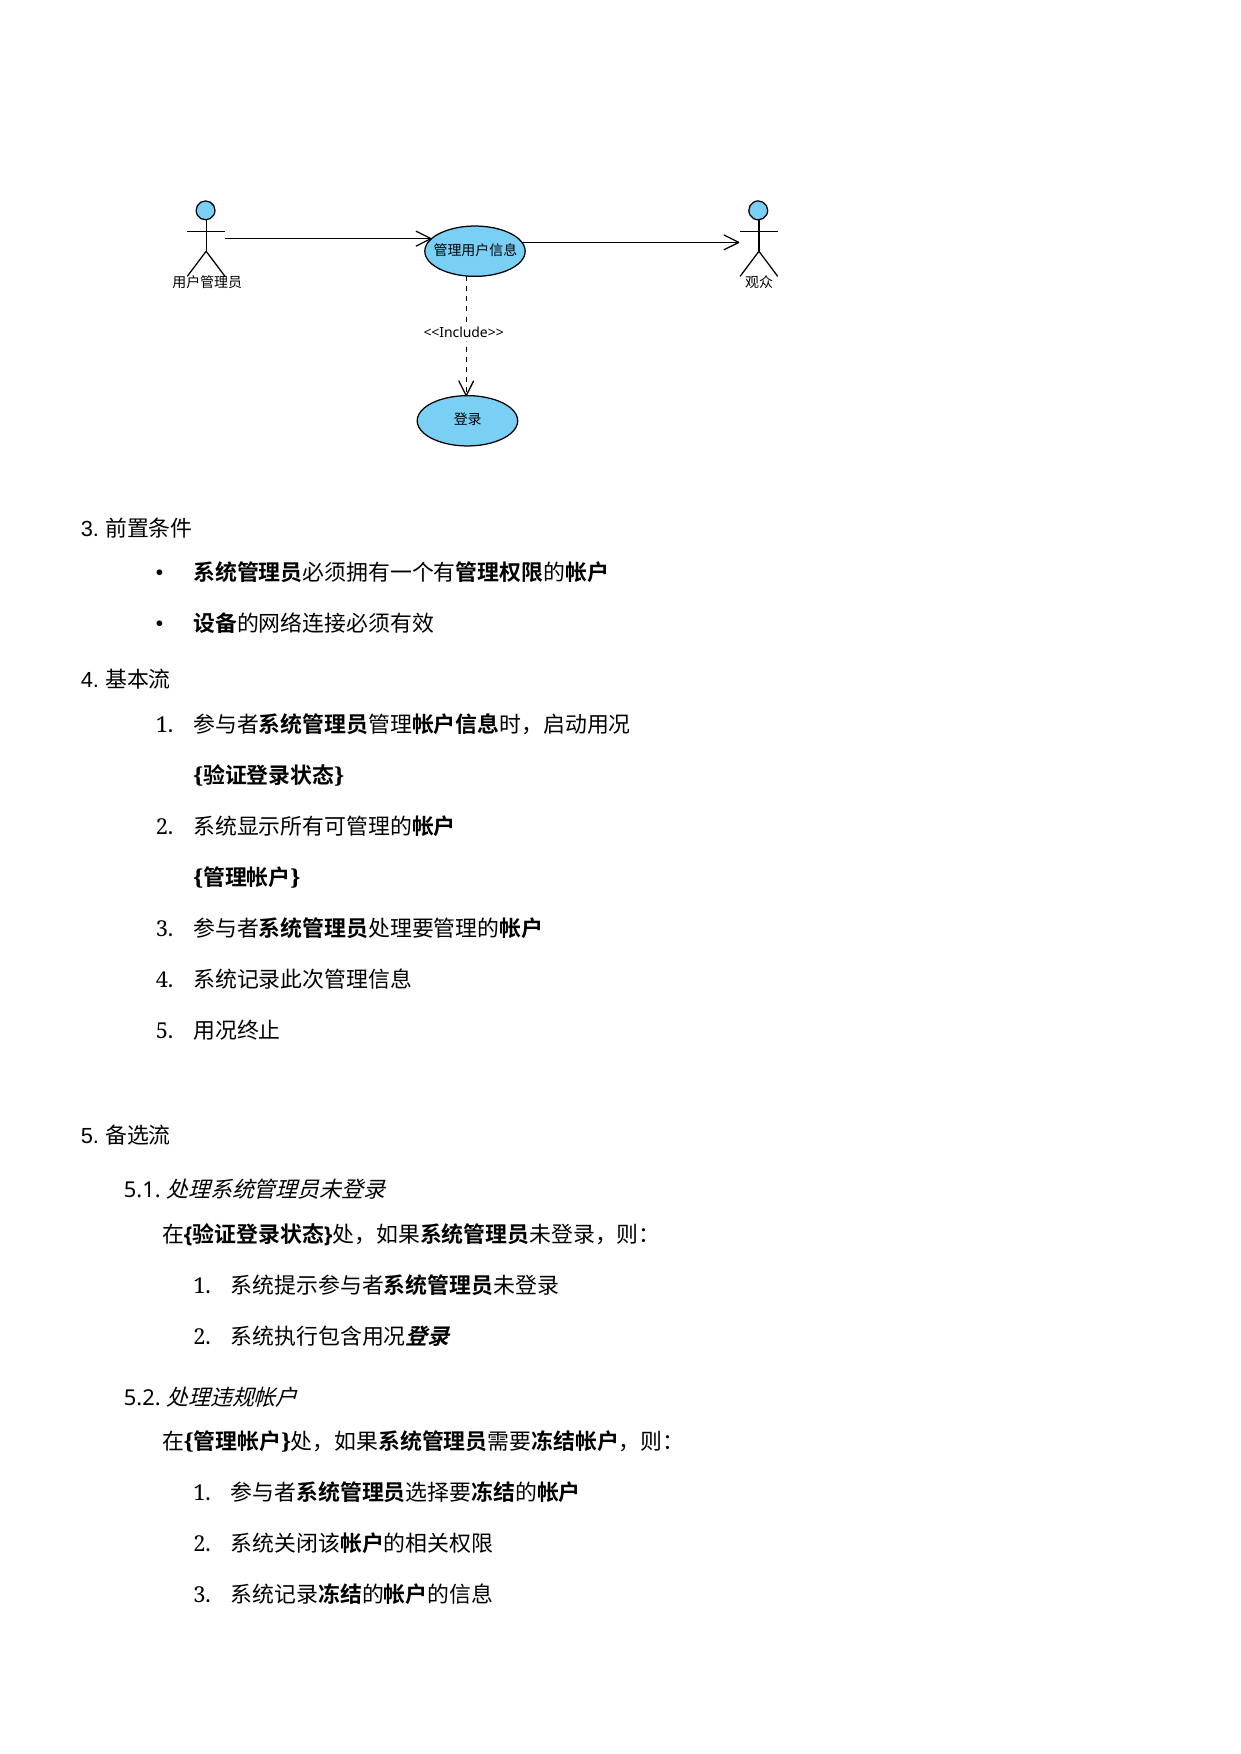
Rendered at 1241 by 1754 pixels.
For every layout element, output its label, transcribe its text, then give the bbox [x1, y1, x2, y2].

list 系统显示所有可管理的帐户 [156, 809, 1122, 840]
text 在{验证登录状态}处，如果系统管理员未登录，则： [118, 1217, 1122, 1248]
subtitle 处理违规帐户 [118, 1379, 1122, 1411]
text 在{管理帐户}处，如果系统管理员需要冻结帐户，则： [118, 1424, 1122, 1456]
list 设备的网络连接必须有效 [156, 606, 1122, 638]
list 用况终止 [156, 1013, 1122, 1044]
subtitle 基本流 [81, 662, 1122, 694]
subtitle 前置条件 [81, 511, 1122, 542]
list {管理帐户} [156, 860, 1122, 891]
list 系统记录此次管理信息 [156, 962, 1122, 993]
list 系统提示参与者系统管理员未登录 [193, 1268, 1122, 1299]
list 系统关闭该帐户的相关权限 [193, 1526, 1122, 1558]
list {验证登录状态} [156, 758, 1122, 789]
list 系统执行包含用况登录 [193, 1319, 1122, 1350]
list 参与者系统管理员管理帐户信息时，启动用况 [156, 707, 1122, 738]
subtitle 处理系统管理员未登录 [118, 1172, 1122, 1204]
list 参与者系统管理员选择要冻结的帐户 [193, 1475, 1122, 1507]
list 参与者系统管理员处理要管理的帐户 [156, 911, 1122, 942]
list 系统管理员必须拥有一个有管理权限的帐户 [156, 555, 1122, 587]
list 系统记录冻结的帐户的信息 [193, 1577, 1122, 1609]
subtitle 备选流 [81, 1118, 1122, 1149]
